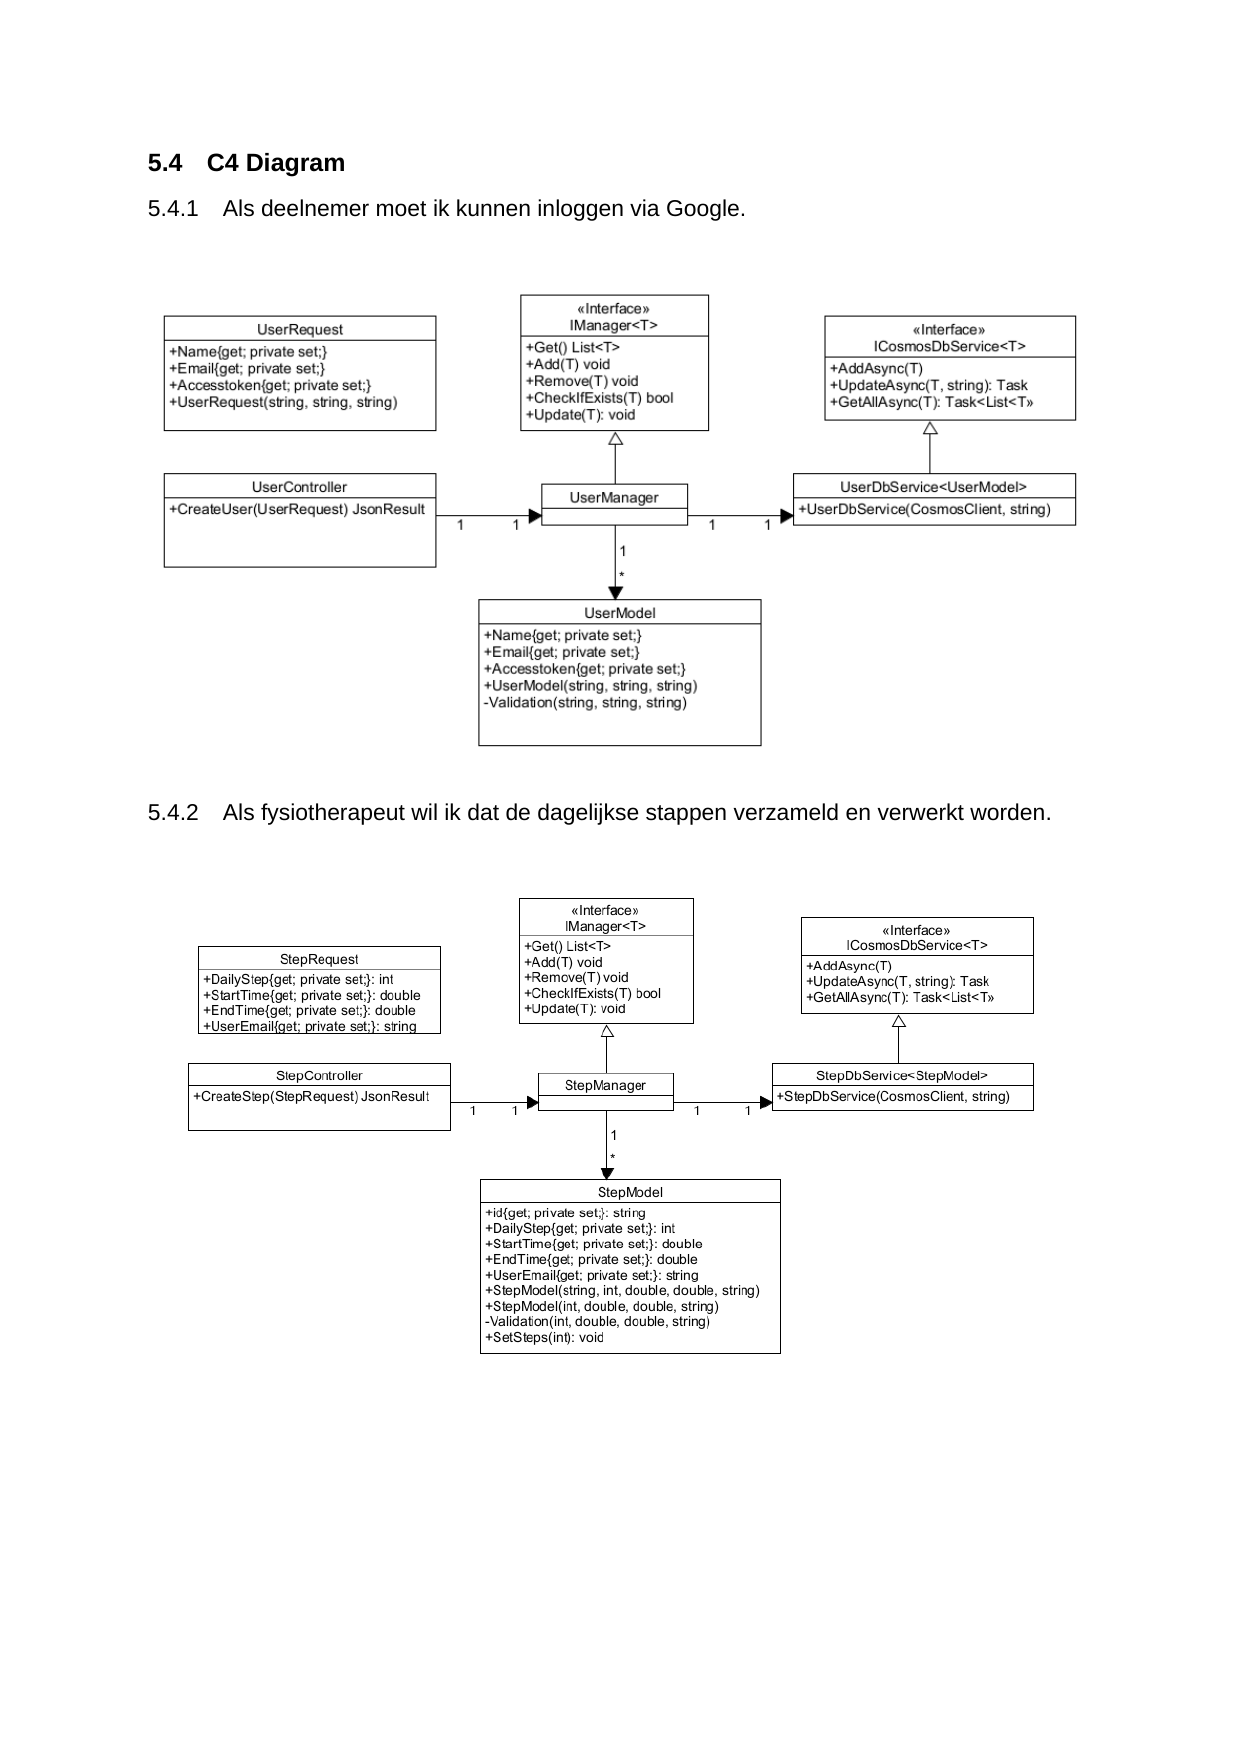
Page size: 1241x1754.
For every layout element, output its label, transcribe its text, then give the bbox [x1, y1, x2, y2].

subtitle Als fysiotherapeut wil ik dat de dagelijkse stappen verzameld en verwerkt worden. [148, 799, 1093, 826]
subtitle C4 Diagram [148, 148, 1093, 176]
subtitle Als deelnemer moet ik kunnen inloggen via Google. [148, 195, 1093, 221]
